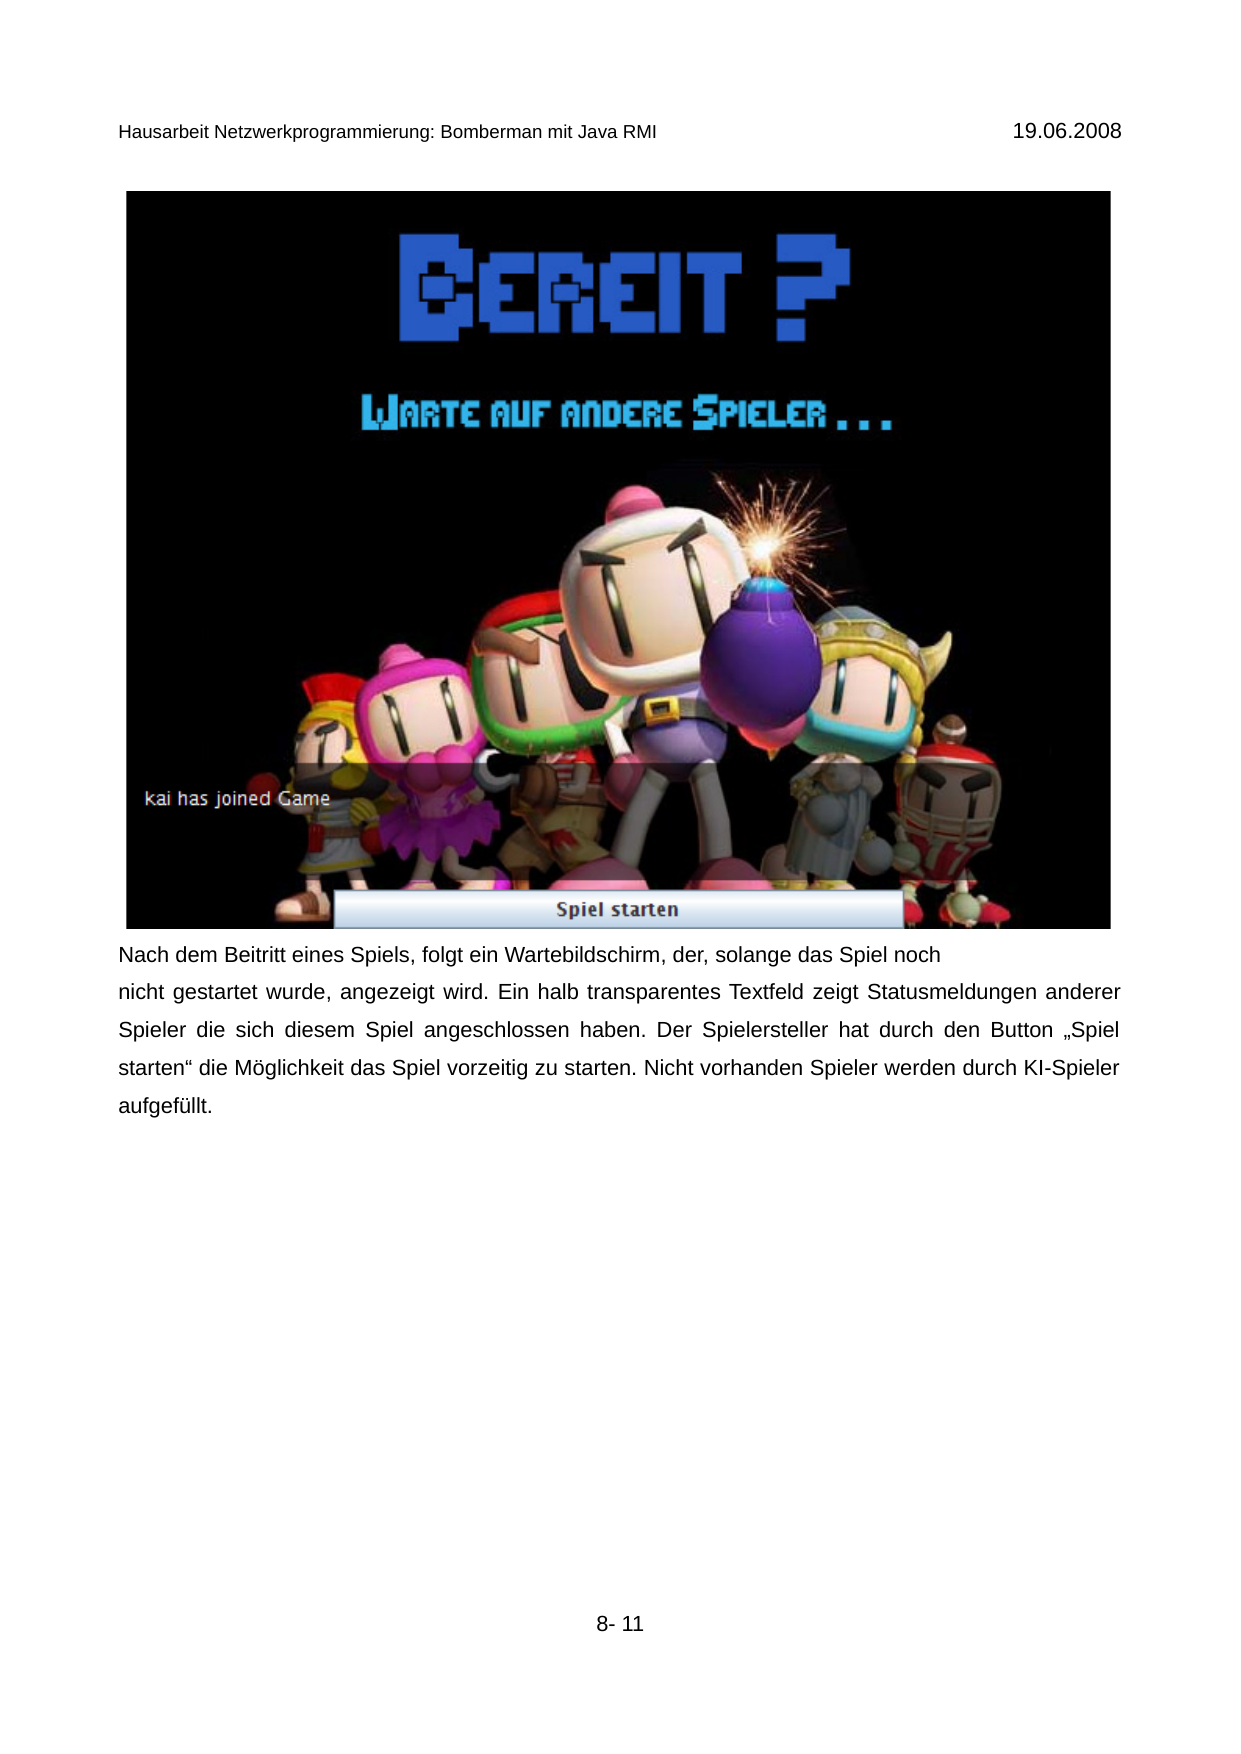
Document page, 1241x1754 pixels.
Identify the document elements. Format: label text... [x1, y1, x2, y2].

text nicht gestartet wurde, angezeigt wird. Ein halb transparentes Textfeld zeigt Statusmeldungen anderer Spieler die sich diesem Spiel angeschlossen haben. Der Spielersteller hat durch den Button „Spiel starten“ die Möglichkeit das Spiel vorzeitig zu starten. Nicht vorhanden Spieler werden durch KI-Spieler aufgefüllt. [118, 979, 1122, 1118]
picture [126, 191, 1111, 929]
text Nach dem Beitritt eines Spiels, folgt ein Wartebildschirm, der, solange das Spiel noch [118, 906, 1122, 967]
